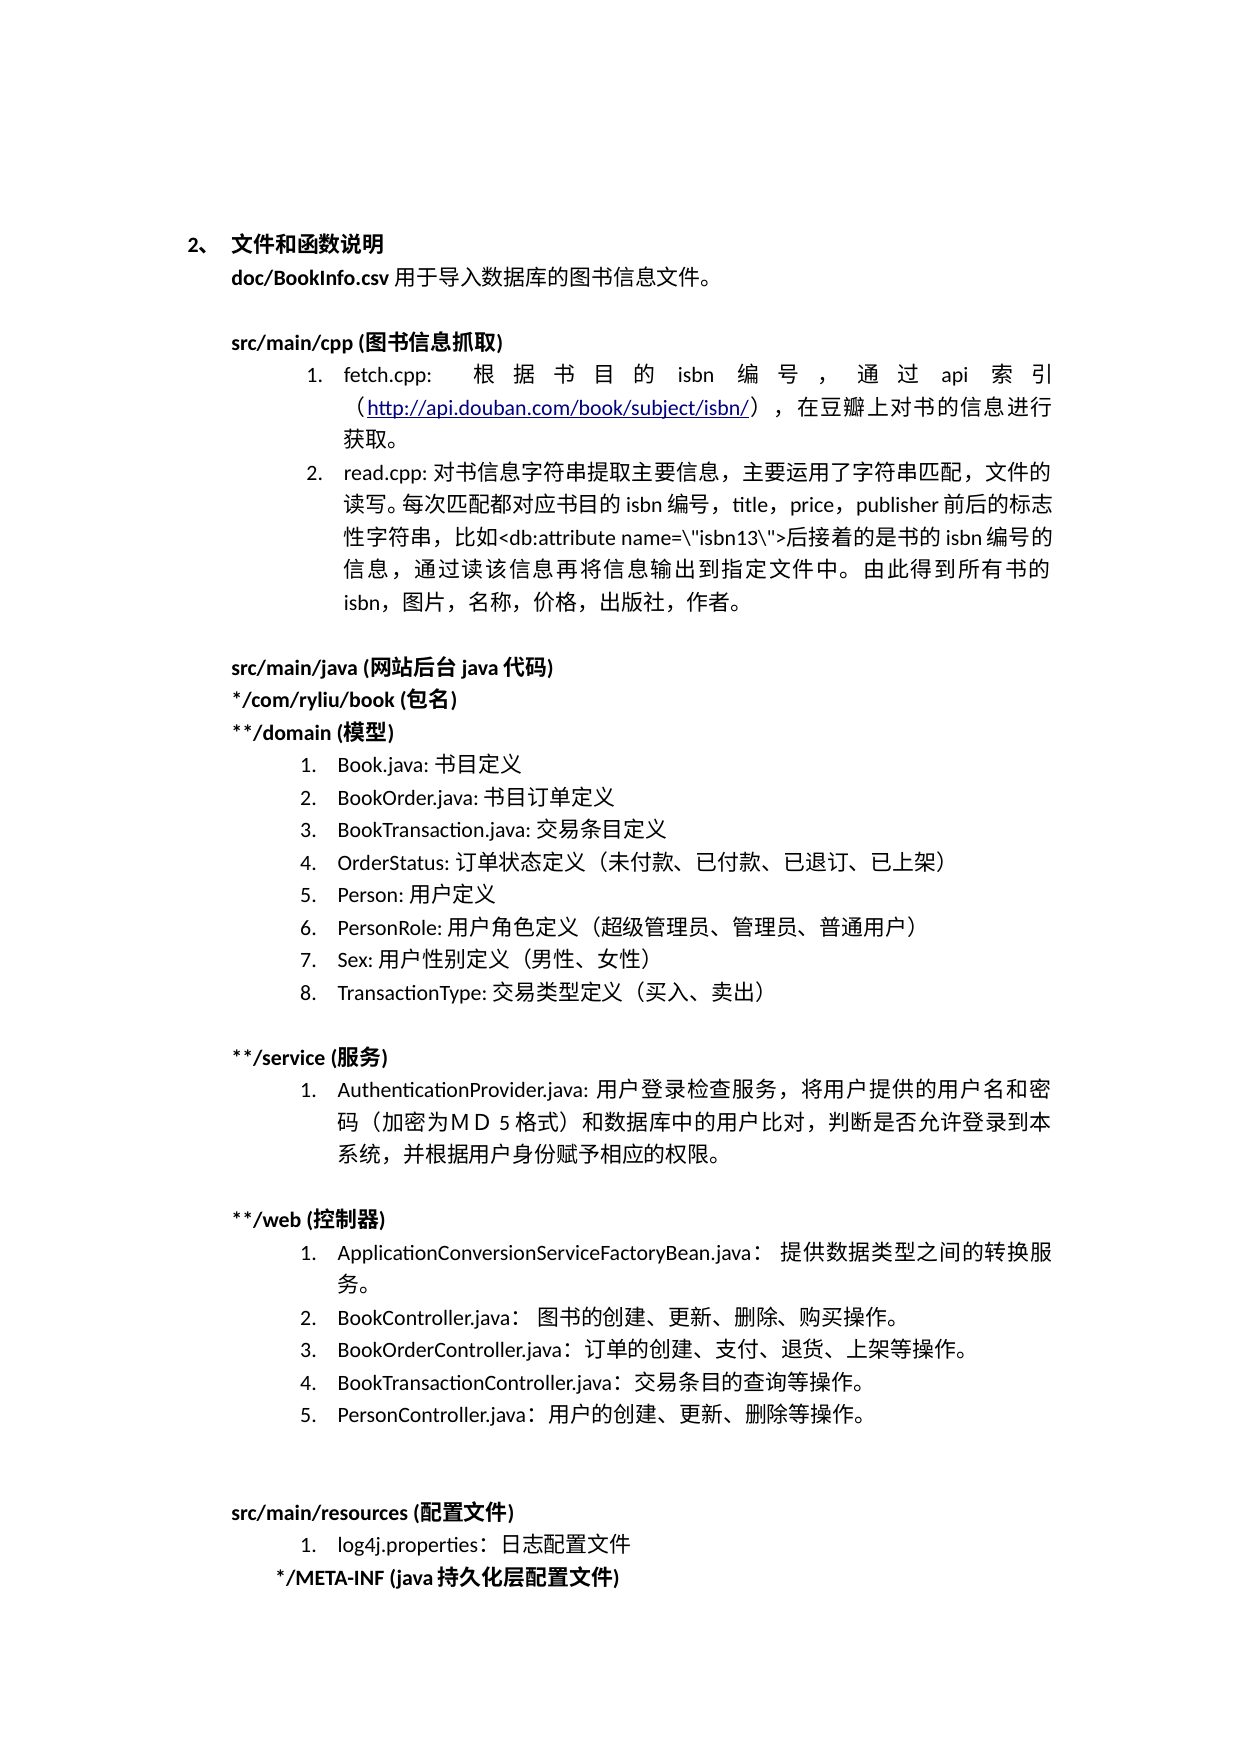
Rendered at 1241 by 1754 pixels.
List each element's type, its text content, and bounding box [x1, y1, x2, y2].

list BookOrder.java: 书目订单定义 [300, 779, 1053, 812]
list BookTransactionController.java：交易条目的查询等操作。 [300, 1364, 1053, 1397]
text */META-INF (java持久化层配置文件) [187, 1559, 1053, 1592]
text doc/BookInfo.csv 用于导入数据库的图书信息文件。 [231, 259, 1053, 292]
text **/service (服务) [187, 1039, 1053, 1072]
text src/main/java (网站后台java代码) [187, 649, 1053, 682]
text */com/ryliu/book (包名) [187, 682, 1053, 714]
list BookController.java： 图书的创建、更新、删除、购买操作。 [300, 1299, 1053, 1332]
list 文件和函数说明 [187, 227, 1053, 259]
list Person: 用户定义 [300, 877, 1053, 909]
list log4j.properties：日志配置文件 [300, 1527, 1053, 1559]
list PersonRole: 用户角色定义（超级管理员、管理员、普通用户） [300, 909, 1053, 942]
list Sex: 用户性别定义（男性、女性） [300, 942, 1053, 974]
list PersonController.java：用户的创建、更新、删除等操作。 [300, 1397, 1053, 1429]
list BookOrderController.java：订单的创建、支付、退货、上架等操作。 [300, 1332, 1053, 1364]
list TransactionType: 交易类型定义（买入、卖出） [300, 974, 1053, 1007]
list fetch.cpp: 根据书目的isbn编号，通过api索引（http://api.douban.com/book/subject/isbn/），在豆瓣上对书的信息进行获取。 [306, 357, 1053, 454]
list Book.java: 书目定义 [300, 747, 1053, 779]
list AuthenticationProvider.java: 用户登录检查服务，将用户提供的用户名和密码（加密为ＭＤ5格式）和数据库中的用户比对，判断是否允许登录到本系统，并根据用户身份赋予相应的权限。 [300, 1072, 1053, 1169]
text **/web (控制器) [187, 1202, 1053, 1234]
list ApplicationConversionServiceFactoryBean.java： 提供数据类型之间的转换服务。 [300, 1234, 1053, 1299]
list OrderStatus: 订单状态定义（未付款、已付款、已退订、已上架） [300, 844, 1053, 877]
text **/domain (模型) [187, 714, 1053, 747]
text src/main/cpp (图书信息抓取) [231, 324, 1053, 357]
list BookTransaction.java: 交易条目定义 [300, 812, 1053, 844]
text src/main/resources (配置文件) [187, 1494, 1053, 1527]
list read.cpp: 对书信息字符串提取主要信息，主要运用了字符串匹配，文件的读写。每次匹配都对应书目的isbn编号，title，price，publisher前后的标志性字符串，比如<db:attribute name=\"isbn13\">后接着的是书的isbn编号的信息，通过读该信息再将信息输出到指定文件中。由此得到所有书的isbn，图片，名称，价格，出版社，作者。 [306, 454, 1053, 617]
